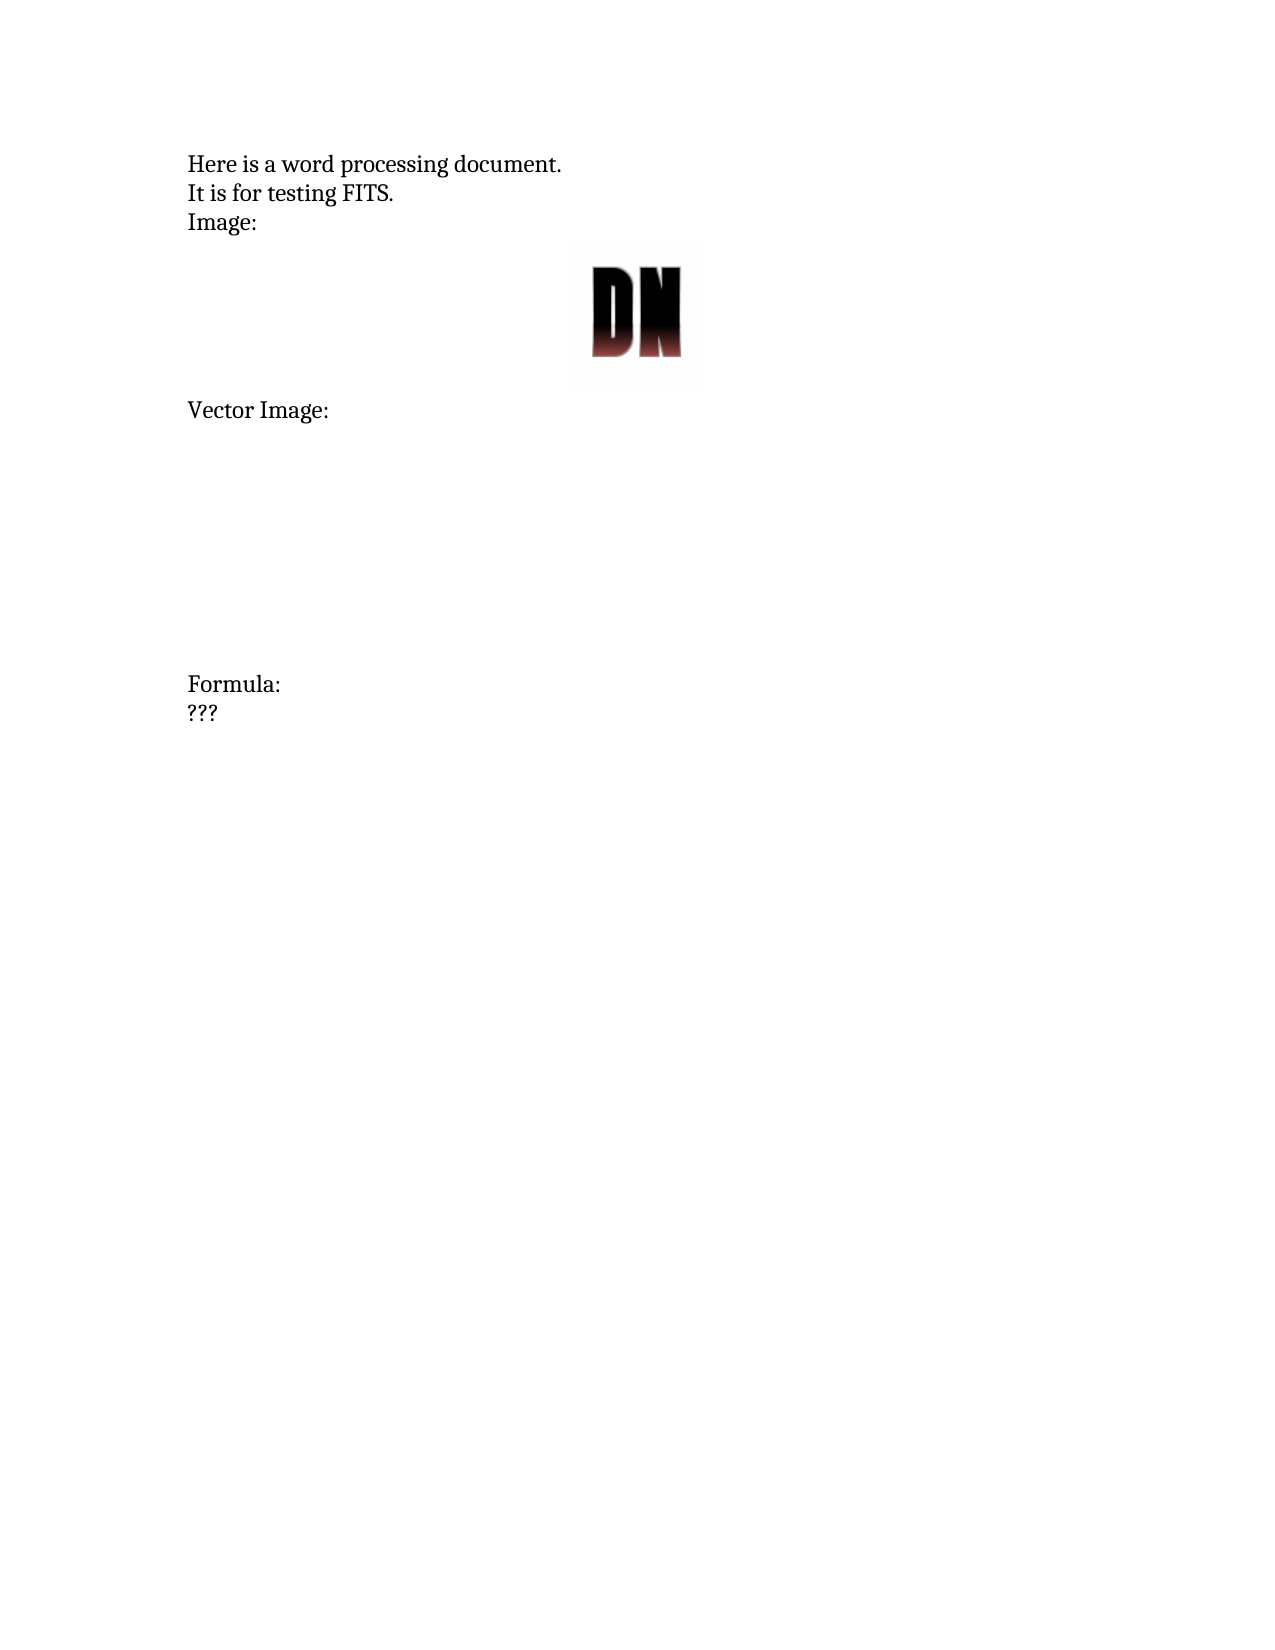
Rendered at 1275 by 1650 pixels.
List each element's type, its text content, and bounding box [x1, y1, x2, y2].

text Here is a word processing document. [187, 150, 1087, 179]
text Image: [187, 207, 1087, 236]
text ??? [187, 699, 1087, 728]
text Formula: [187, 424, 1087, 699]
text It is for testing FITS. [187, 179, 1087, 207]
picture [571, 237, 704, 395]
text Vector Image: [187, 236, 1087, 424]
